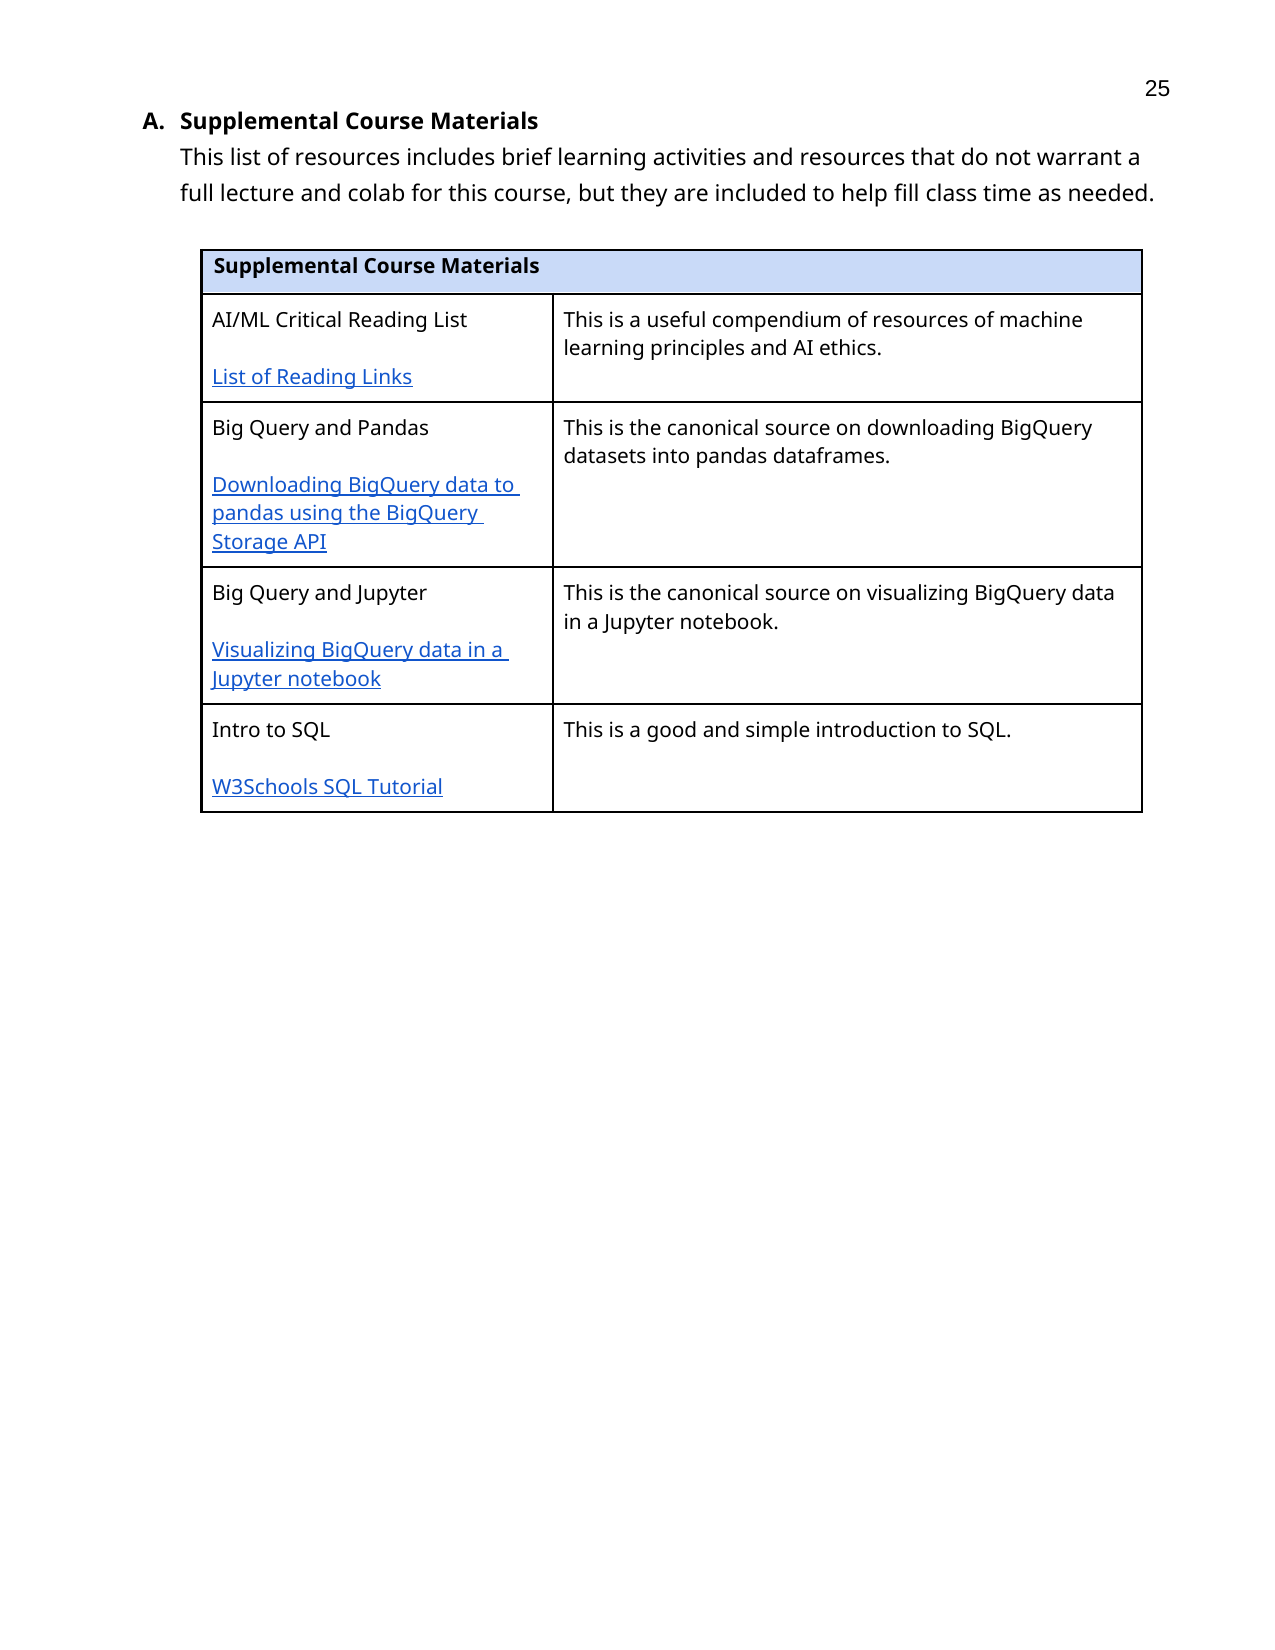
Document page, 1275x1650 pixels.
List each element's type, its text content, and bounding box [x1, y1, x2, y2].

table_cell Intro to SQL W3Schools SQL Tutorial [203, 705, 552, 811]
table_cell AI/ML Critical Reading List List of Reading Links [203, 295, 552, 401]
table_header Supplemental Course Materials [203, 251, 1141, 292]
text This list of resources includes brief learning activities and resources that do not warrant a full lecture and colab for this course, but they are included to help fill class time as needed. [180, 141, 1170, 208]
table_cell This is a good and simple introduction to SQL. [554, 705, 1141, 811]
table_cell This is the canonical source on visualizing BigQuery data in a Jupyter notebook. [554, 568, 1141, 702]
table_cell This is the canonical source on downloading BigQuery datasets into pandas dataframes. [554, 403, 1141, 566]
table_cell Big Query and Pandas Downloading BigQuery data to pandas using the BigQuery Storage API [203, 403, 552, 566]
list Supplemental Course Materials [142, 105, 1170, 136]
table_cell Big Query and Jupyter Visualizing BigQuery data in a Jupyter notebook [203, 568, 552, 702]
table_cell This is a useful compendium of resources of machine learning principles and AI ethics. [554, 295, 1141, 401]
